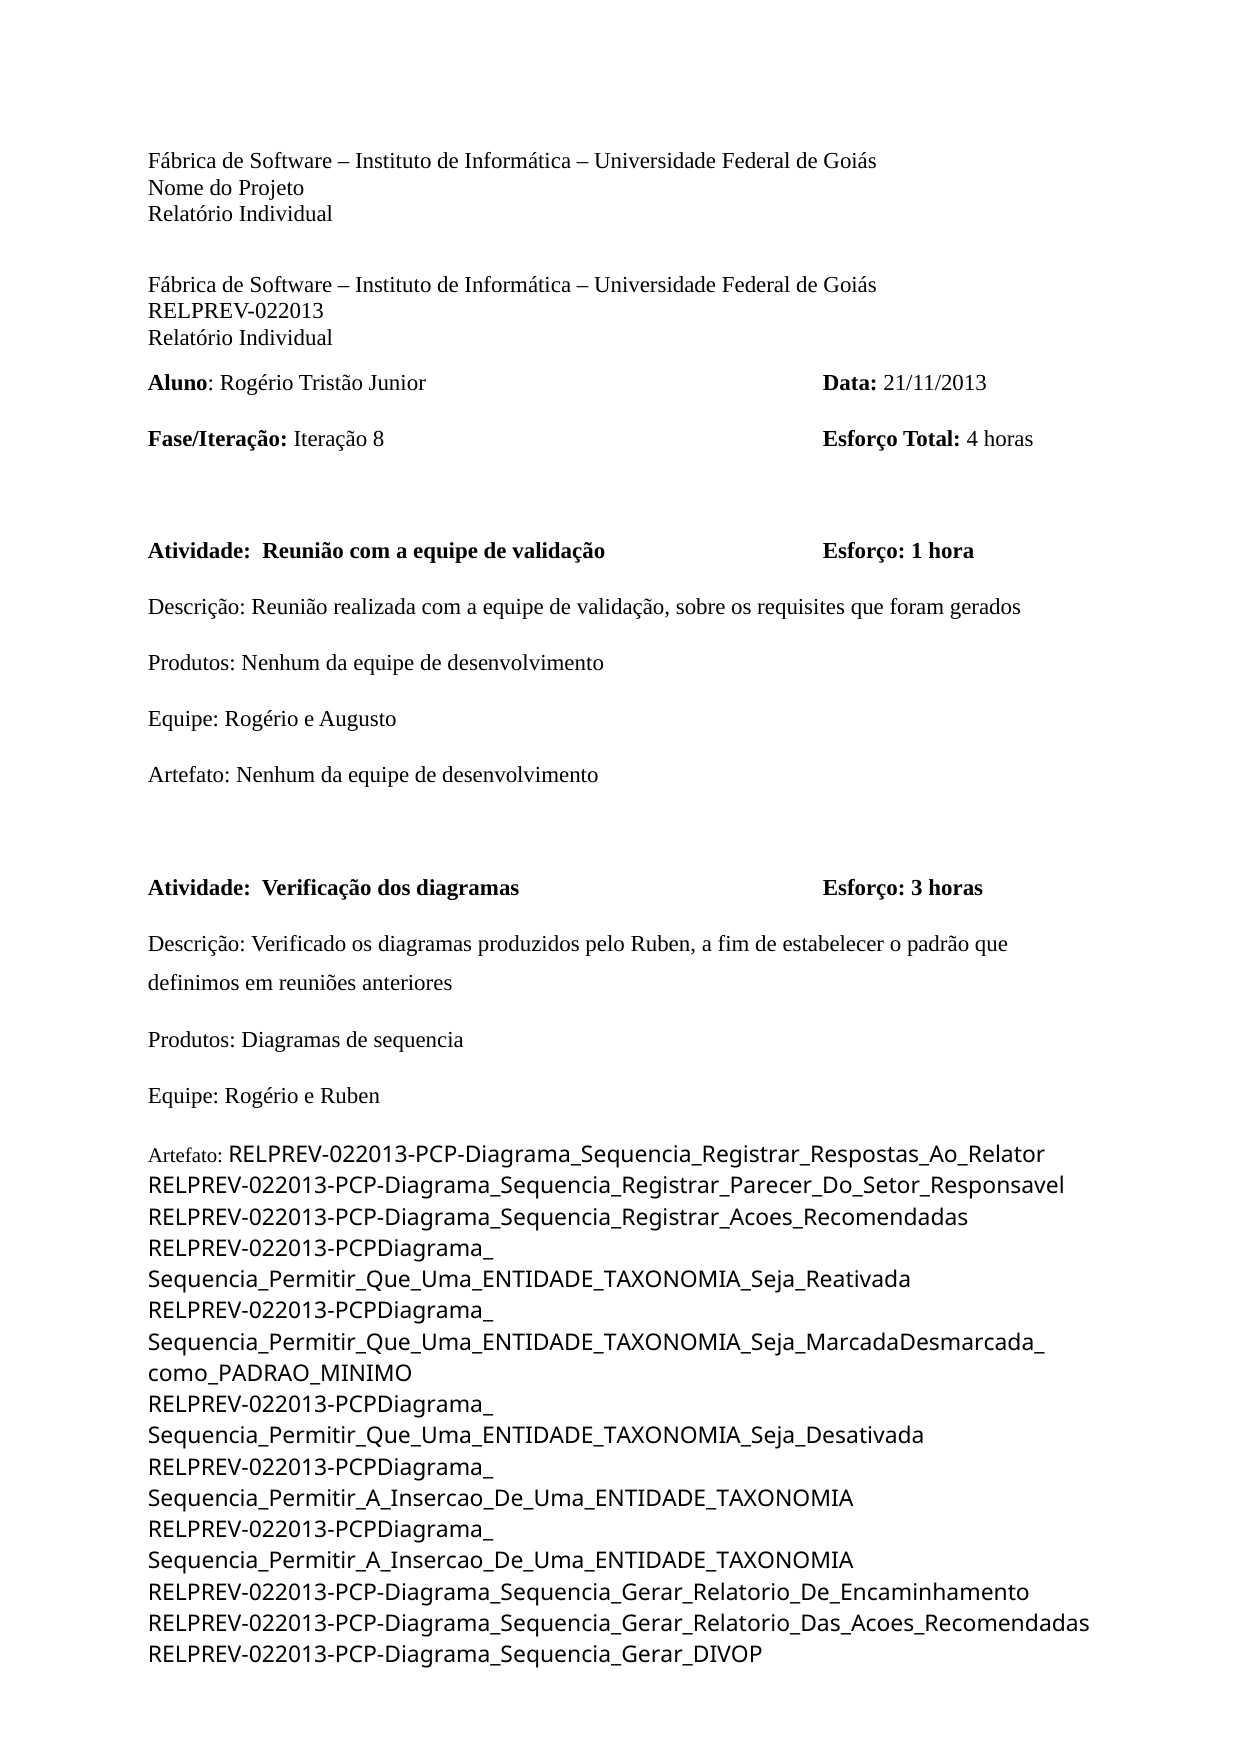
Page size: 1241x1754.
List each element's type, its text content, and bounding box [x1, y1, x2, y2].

text Aluno: Rogério Tristão Junior Data: 21/11/2013 [148, 368, 1093, 395]
text Sequencia_Permitir_A_Insercao_De_Uma_ENTIDADE_TAXONOMIA [148, 1544, 1093, 1575]
text Artefato: RELPREV-022013-PCP-Diagrama_Sequencia_Registrar_Respostas_Ao_Relator [148, 1138, 1093, 1169]
text Sequencia_Permitir_Que_Uma_ENTIDADE_TAXONOMIA_Seja_Desativada [148, 1419, 1093, 1450]
text RELPREV-022013-PCPDiagrama_ [148, 1513, 1093, 1544]
text Descrição: Verificado os diagramas produzidos pelo Ruben, a fim de estabelecer o padrão que definimos em reuniões anteriores [148, 930, 1093, 996]
text Atividade: Reunião com a equipe de validação Esforço: 1 hora [148, 537, 1093, 563]
text como_PADRAO_MINIMO [148, 1357, 1093, 1388]
text RELPREV-022013-PCP-Diagrama_Sequencia_Gerar_Relatorio_De_Encaminhamento [148, 1575, 1093, 1607]
text Fábrica de Software – Instituto de Informática – Universidade Federal de Goiás [148, 271, 1093, 298]
text RELPREV-022013-PCPDiagrama_ [148, 1388, 1093, 1419]
text Sequencia_Permitir_A_Insercao_De_Uma_ENTIDADE_TAXONOMIA [148, 1482, 1093, 1513]
text Equipe: Rogério e Ruben [148, 1082, 1093, 1108]
text RELPREV-022013-PCP-Diagrama_Sequencia_Gerar_DIVOP [148, 1638, 1093, 1669]
text Relatório Individual [148, 324, 1093, 350]
text Sequencia_Permitir_Que_Uma_ENTIDADE_TAXONOMIA_Seja_MarcadaDesmarcada_ [148, 1325, 1093, 1357]
text Atividade: Verificação dos diagramas Esforço: 3 horas [148, 874, 1093, 900]
text RELPREV-022013-PCPDiagrama_ [148, 1232, 1093, 1263]
text Produtos: Diagramas de sequencia [148, 1026, 1093, 1052]
text Produtos: Nenhum da equipe de desenvolvimento [148, 649, 1093, 676]
text Equipe: Rogério e Augusto [148, 705, 1093, 732]
text RELPREV-022013-PCP-Diagrama_Sequencia_Registrar_Acoes_Recomendadas [148, 1200, 1093, 1232]
text RELPREV-022013-PCP-Diagrama_Sequencia_Gerar_Relatorio_Das_Acoes_Recomendadas [148, 1607, 1093, 1638]
text Descrição: Reunião realizada com a equipe de validação, sobre os requisites que foram gerados [148, 593, 1093, 619]
text RELPREV-022013-PCPDiagrama_ [148, 1450, 1093, 1482]
text RELPREV-022013-PCPDiagrama_ [148, 1294, 1093, 1325]
text Sequencia_Permitir_Que_Uma_ENTIDADE_TAXONOMIA_Seja_Reativada [148, 1263, 1093, 1294]
text Artefato: Nenhum da equipe de desenvolvimento [148, 762, 1093, 788]
text RELPREV-022013-PCP-Diagrama_Sequencia_Registrar_Parecer_Do_Setor_Responsavel [148, 1169, 1093, 1200]
text Fase/Iteração: Iteração 8 Esforço Total: 4 horas [148, 425, 1093, 451]
text RELPREV-022013 [148, 298, 1093, 324]
